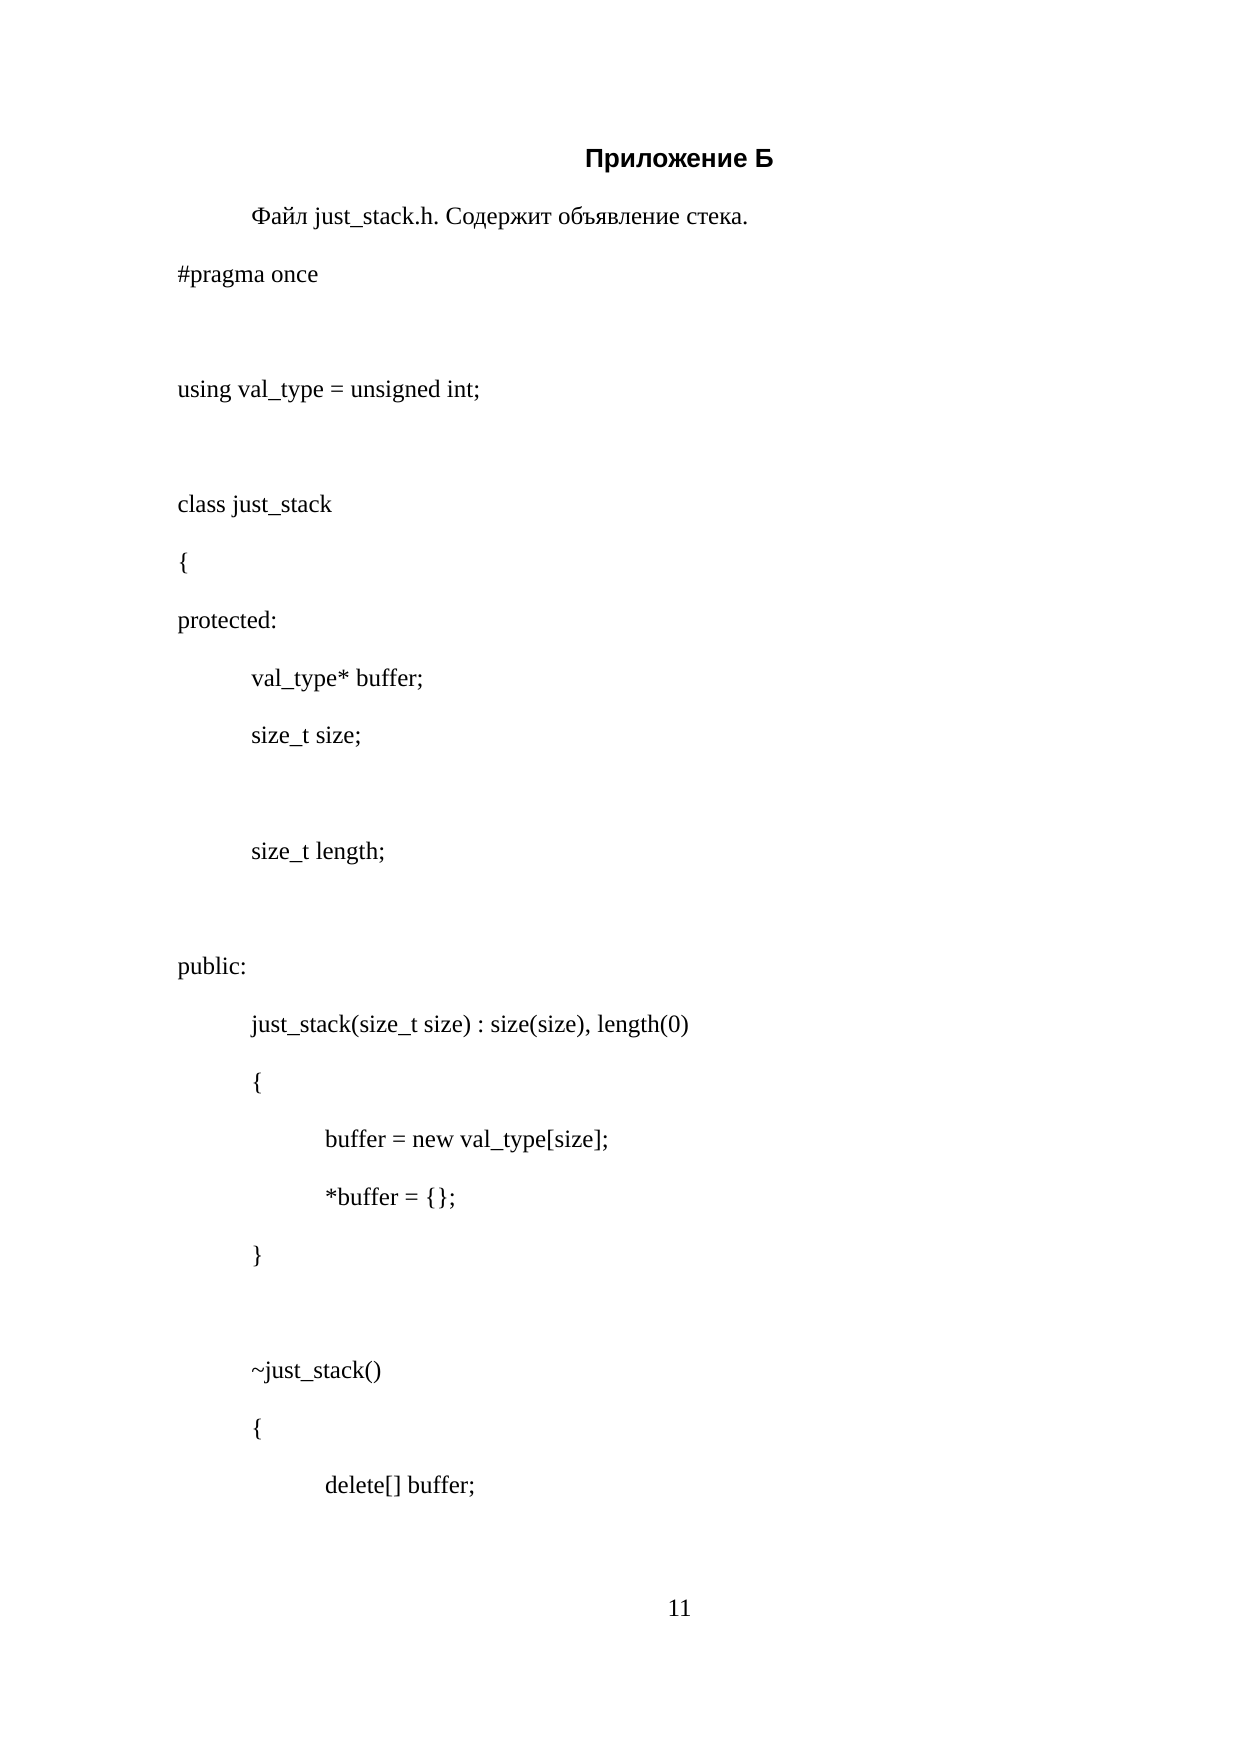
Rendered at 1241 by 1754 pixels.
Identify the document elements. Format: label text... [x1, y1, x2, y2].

table_header #pragma once using val_type = unsigned int; class just_stack { protected: val_type* buffer; size_t size; size_t length; public: just_stack(size_t size) : size(size), length(0) { buffer = new val_type[size]; *buffer = {}; } ~just_stack() { delete[] buffer; [177, 259, 1181, 1528]
text Приложение Б [177, 143, 1181, 173]
text Файл just_stack.h. Содержит объявление стека. [177, 201, 1181, 230]
